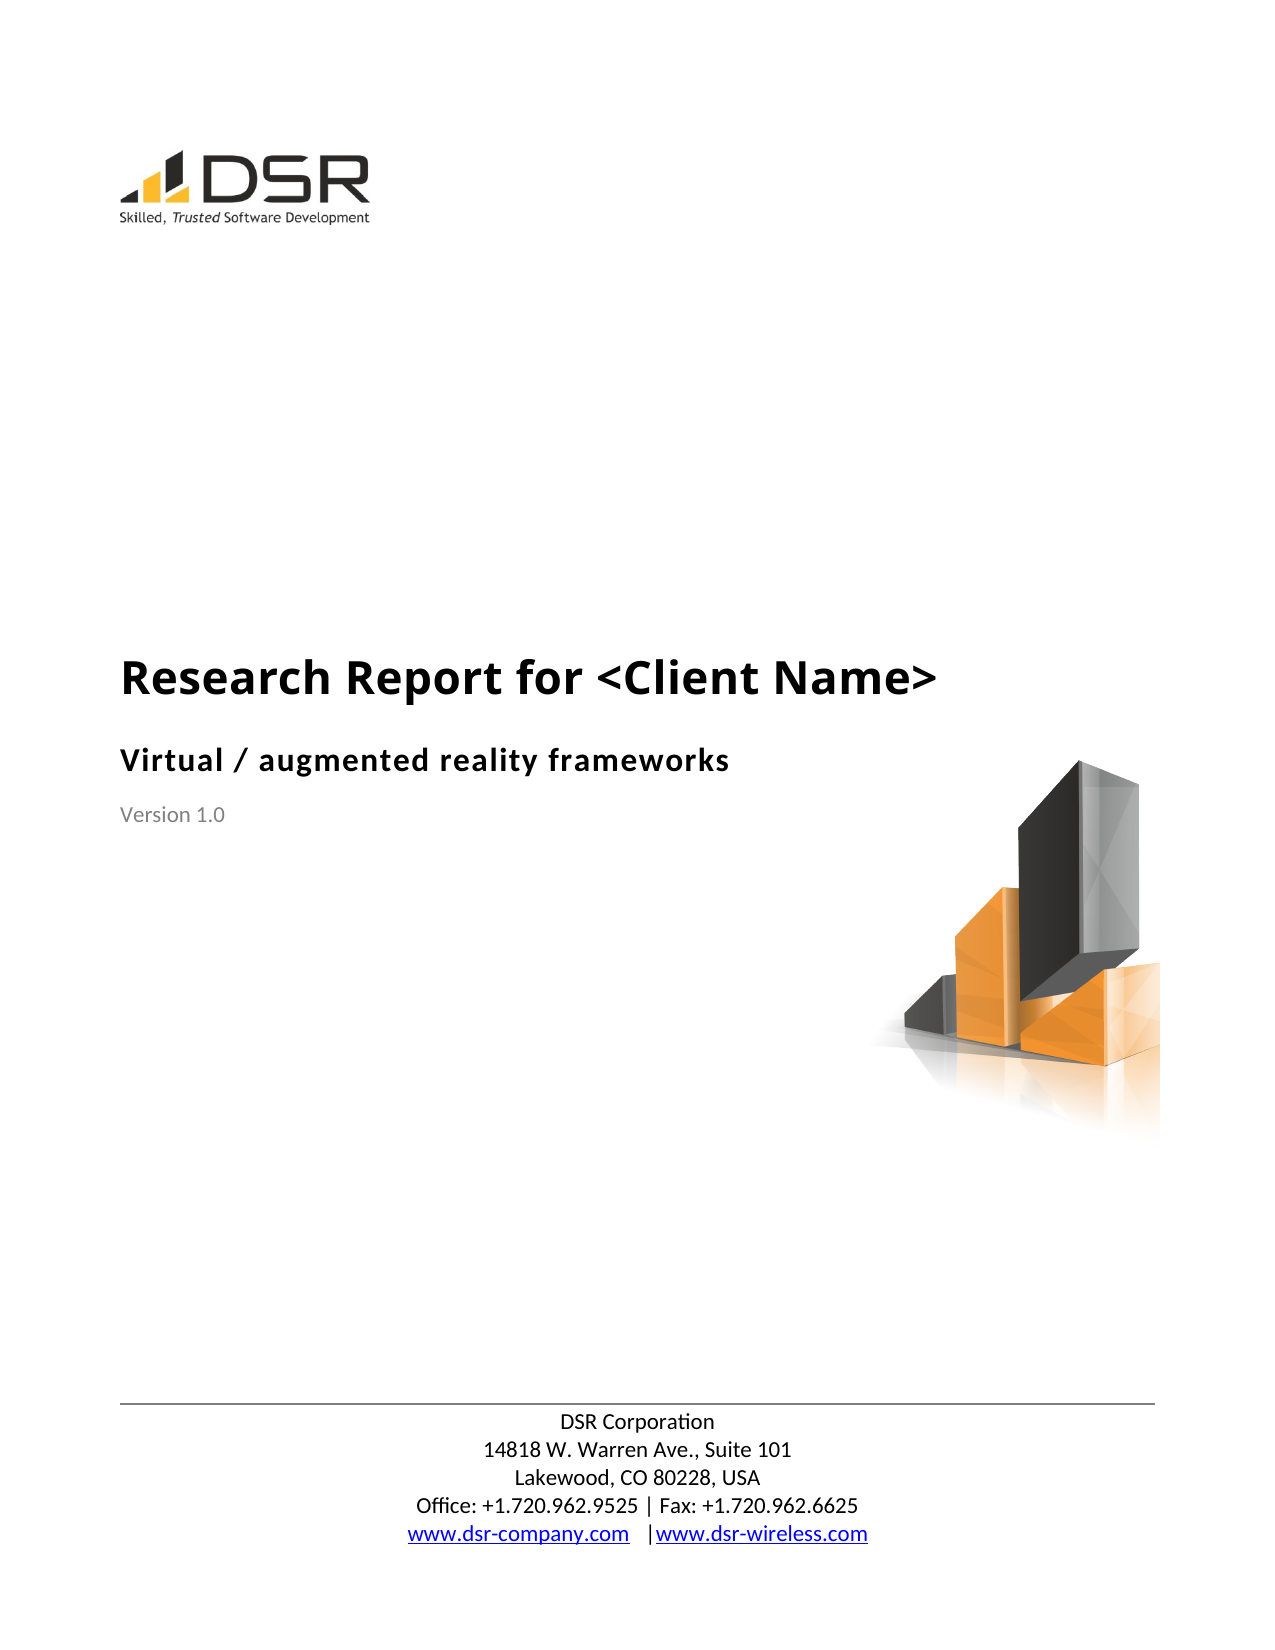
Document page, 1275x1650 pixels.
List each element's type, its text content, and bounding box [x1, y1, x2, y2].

picture [851, 760, 1160, 1200]
subtitle Virtual / augmented reality frameworks [120, 739, 1155, 780]
subtitle Research Report for <Client Name> [120, 645, 1155, 708]
picture [120, 150, 370, 225]
text Version 1.0 [120, 801, 851, 828]
